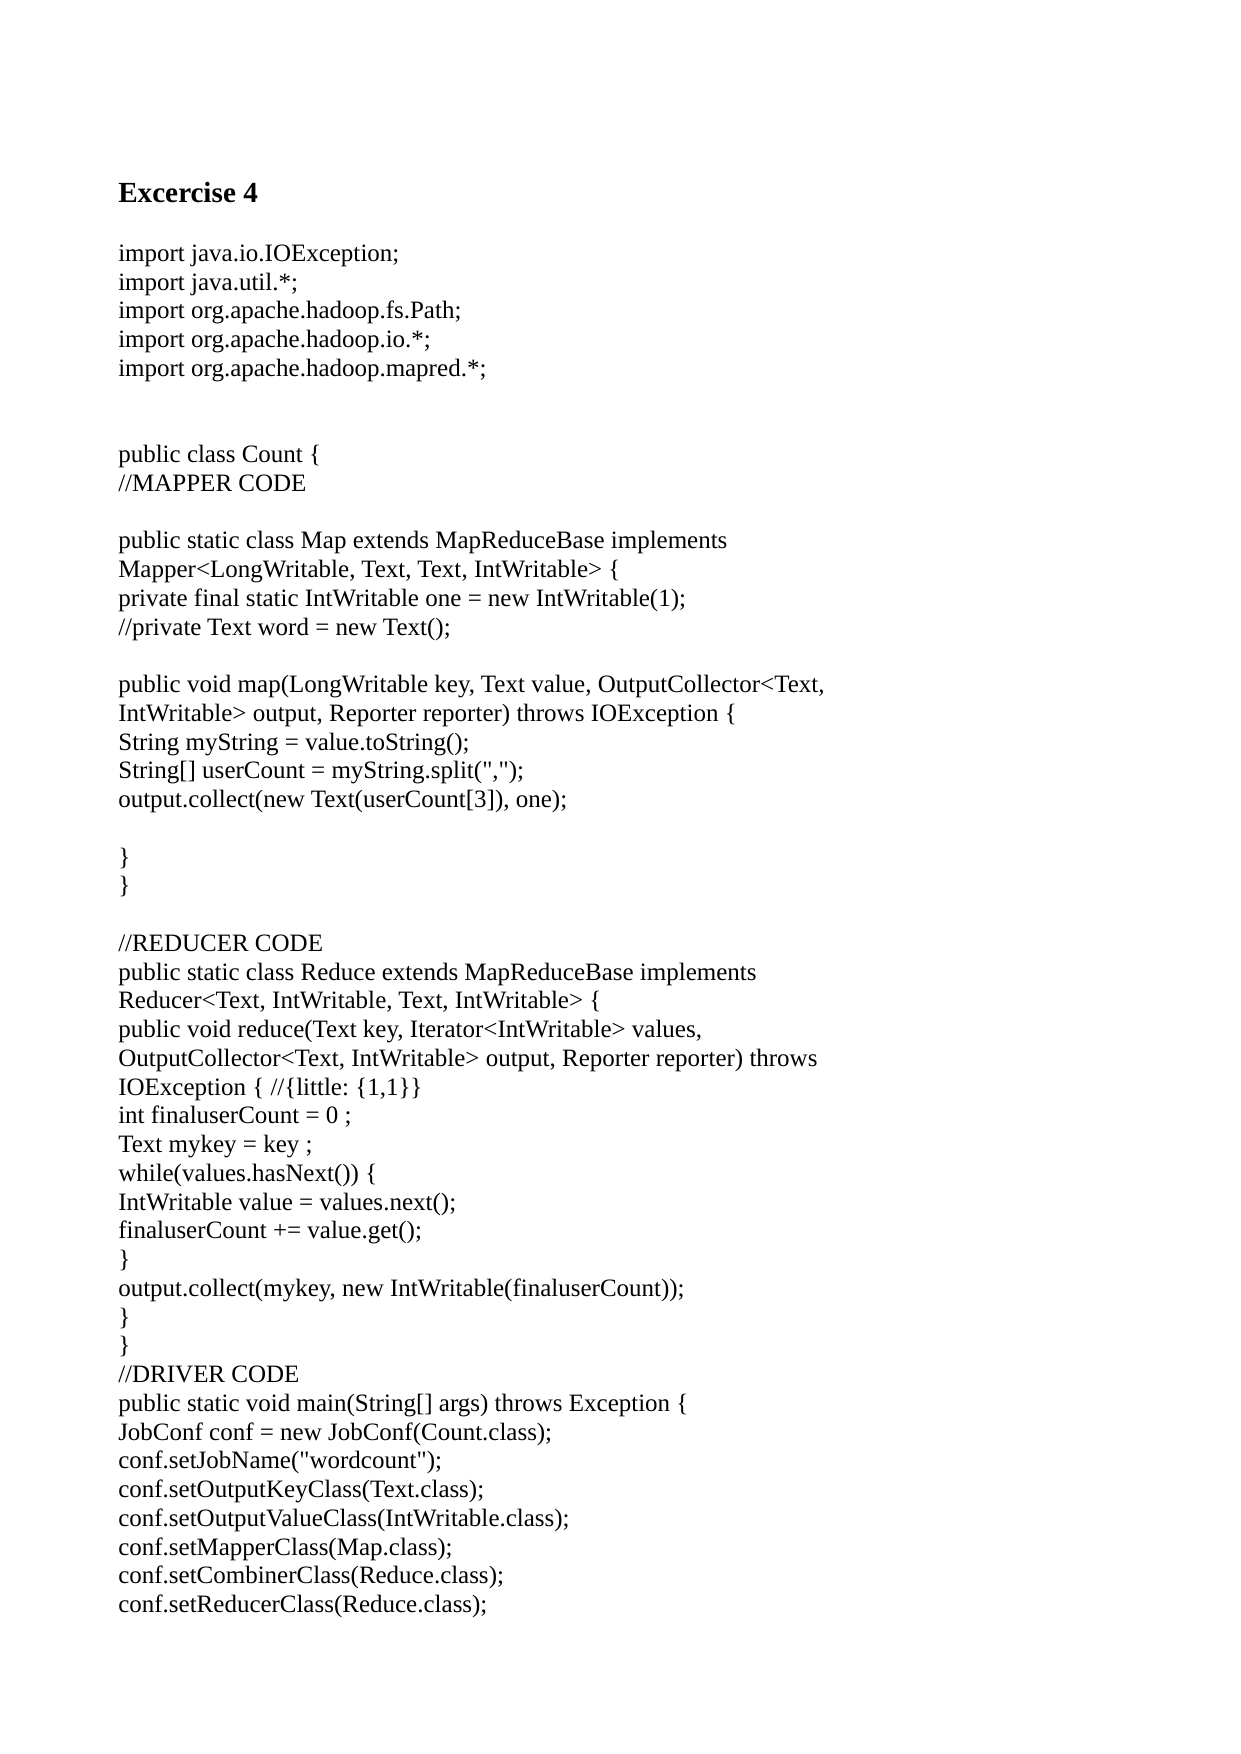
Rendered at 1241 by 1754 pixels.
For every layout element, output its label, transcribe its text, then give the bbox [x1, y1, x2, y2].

text public static void main(String[] args) throws Exception { [118, 1388, 1122, 1417]
text IntWritable> output, Reporter reporter) throws IOException { [118, 698, 1122, 727]
text Text mykey = key ; [118, 1129, 1122, 1158]
text conf.setMapperClass(Map.class); [118, 1532, 1122, 1560]
text } [118, 1302, 1122, 1330]
text import org.apache.hadoop.io.*; [118, 324, 1122, 353]
text public static class Map extends MapReduceBase implements [118, 525, 1122, 554]
text IOException { //{little: {1,1}} [118, 1072, 1122, 1100]
text String[] userCount = myString.split(","); [118, 755, 1122, 784]
text } [118, 870, 1122, 899]
text import org.apache.hadoop.fs.Path; [118, 295, 1122, 324]
text output.collect(mykey, new IntWritable(finaluserCount)); [118, 1273, 1122, 1302]
text public void map(LongWritable key, Text value, OutputCollector<Text, [118, 669, 1122, 698]
text output.collect(new Text(userCount[3]), one); [118, 784, 1122, 813]
text } [118, 1244, 1122, 1273]
text conf.setJobName("wordcount"); [118, 1445, 1122, 1474]
text String myString = value.toString(); [118, 727, 1122, 755]
text conf.setReducerClass(Reduce.class); [118, 1589, 1122, 1618]
text public static class Reduce extends MapReduceBase implements [118, 957, 1122, 985]
text } [118, 1330, 1122, 1359]
text IntWritable value = values.next(); [118, 1187, 1122, 1215]
text conf.setOutputValueClass(IntWritable.class); [118, 1503, 1122, 1532]
text //REDUCER CODE [118, 928, 1122, 957]
text JobConf conf = new JobConf(Count.class); [118, 1417, 1122, 1445]
text //MAPPER CODE [118, 468, 1122, 497]
text //private Text word = new Text(); [118, 612, 1122, 640]
text public void reduce(Text key, Iterator<IntWritable> values, [118, 1014, 1122, 1043]
text public class Count { [118, 439, 1122, 468]
text OutputCollector<Text, IntWritable> output, Reporter reporter) throws [118, 1043, 1122, 1072]
text Mapper<LongWritable, Text, Text, IntWritable> { [118, 554, 1122, 583]
text conf.setCombinerClass(Reduce.class); [118, 1560, 1122, 1589]
text private final static IntWritable one = new IntWritable(1); [118, 583, 1122, 612]
text Reducer<Text, IntWritable, Text, IntWritable> { [118, 985, 1122, 1014]
text import java.util.*; [118, 267, 1122, 295]
text int finaluserCount = 0 ; [118, 1100, 1122, 1129]
text Excercise 4 [118, 176, 1122, 209]
text import java.io.IOException; [118, 238, 1122, 267]
text conf.setOutputKeyClass(Text.class); [118, 1474, 1122, 1503]
text import org.apache.hadoop.mapred.*; [118, 353, 1122, 382]
text finaluserCount += value.get(); [118, 1215, 1122, 1244]
text while(values.hasNext()) { [118, 1158, 1122, 1187]
text //DRIVER CODE [118, 1359, 1122, 1388]
text } [118, 842, 1122, 870]
